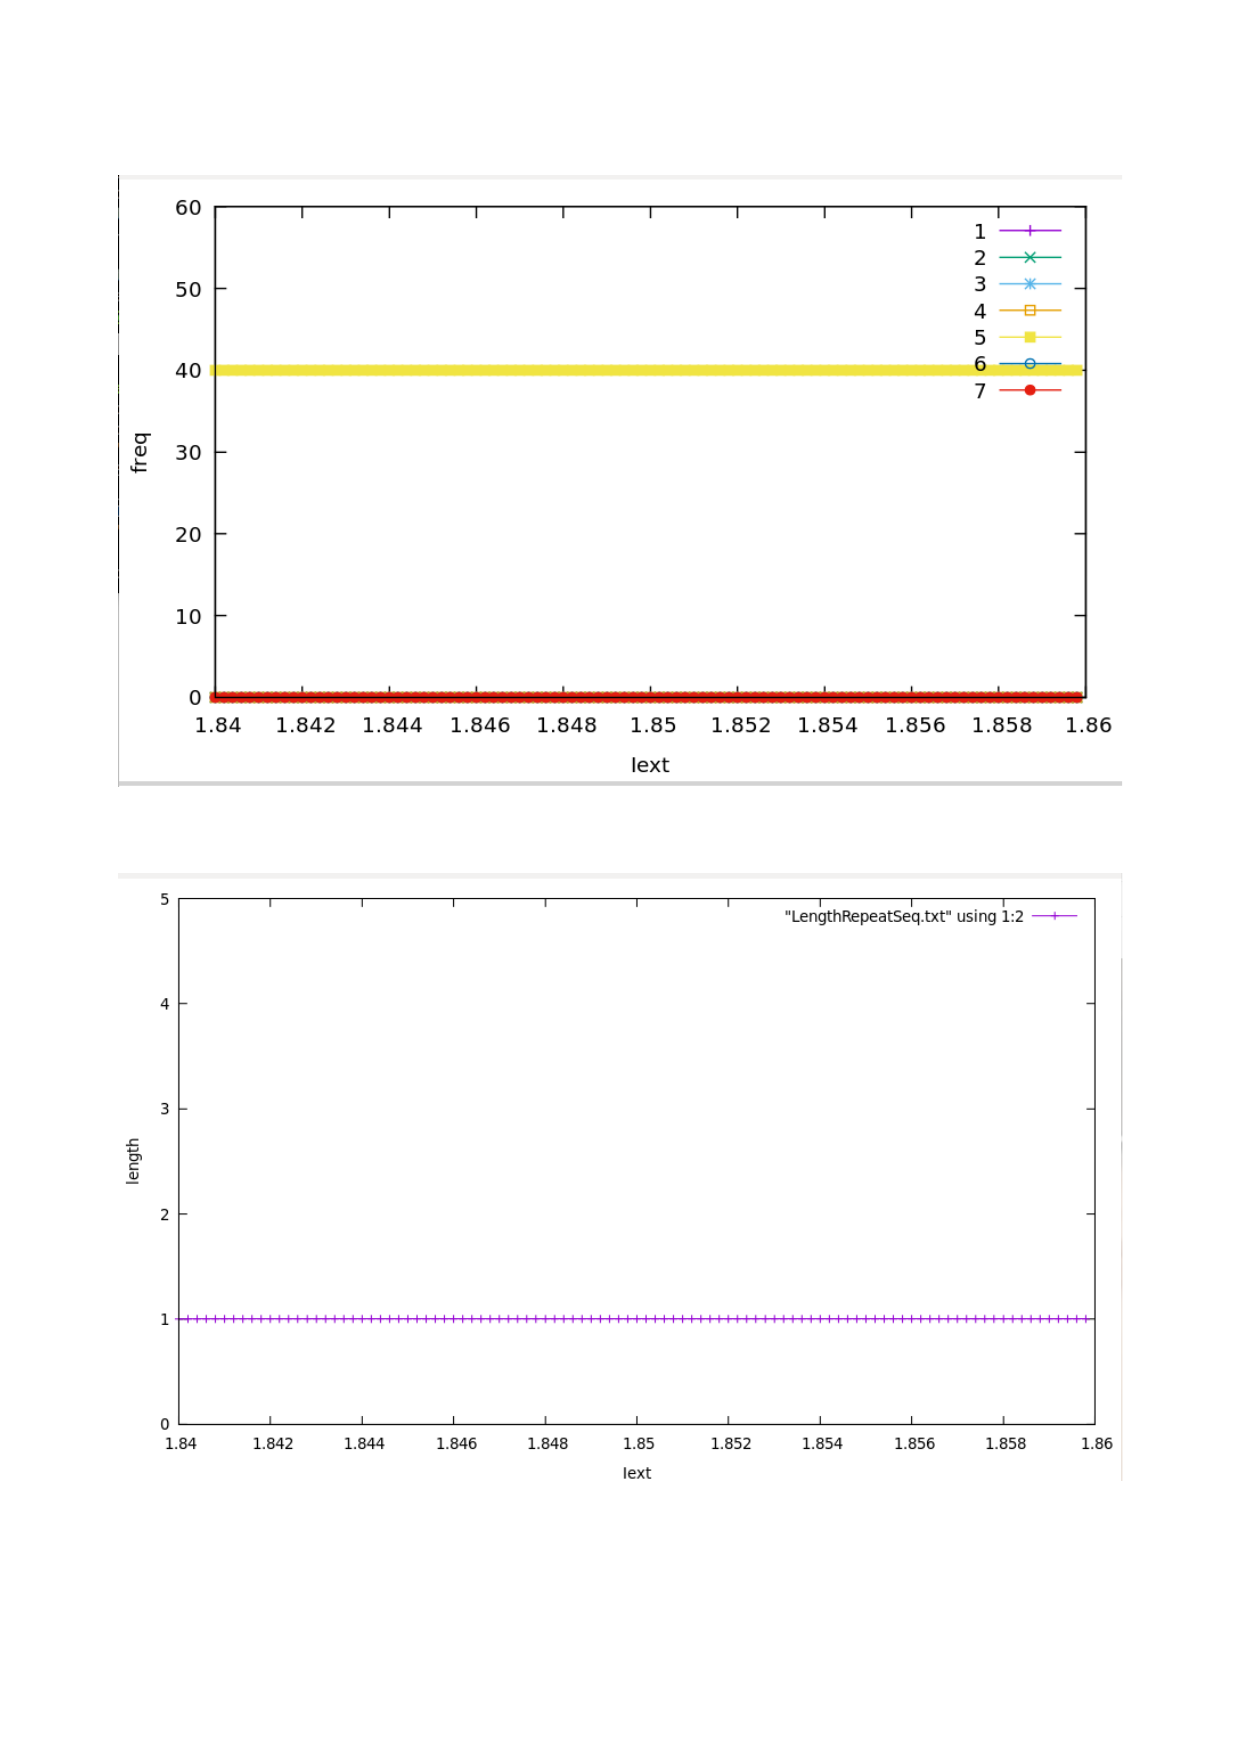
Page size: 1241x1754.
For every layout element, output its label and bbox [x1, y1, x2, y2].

picture [118, 873, 1123, 1481]
picture [118, 175, 1123, 787]
